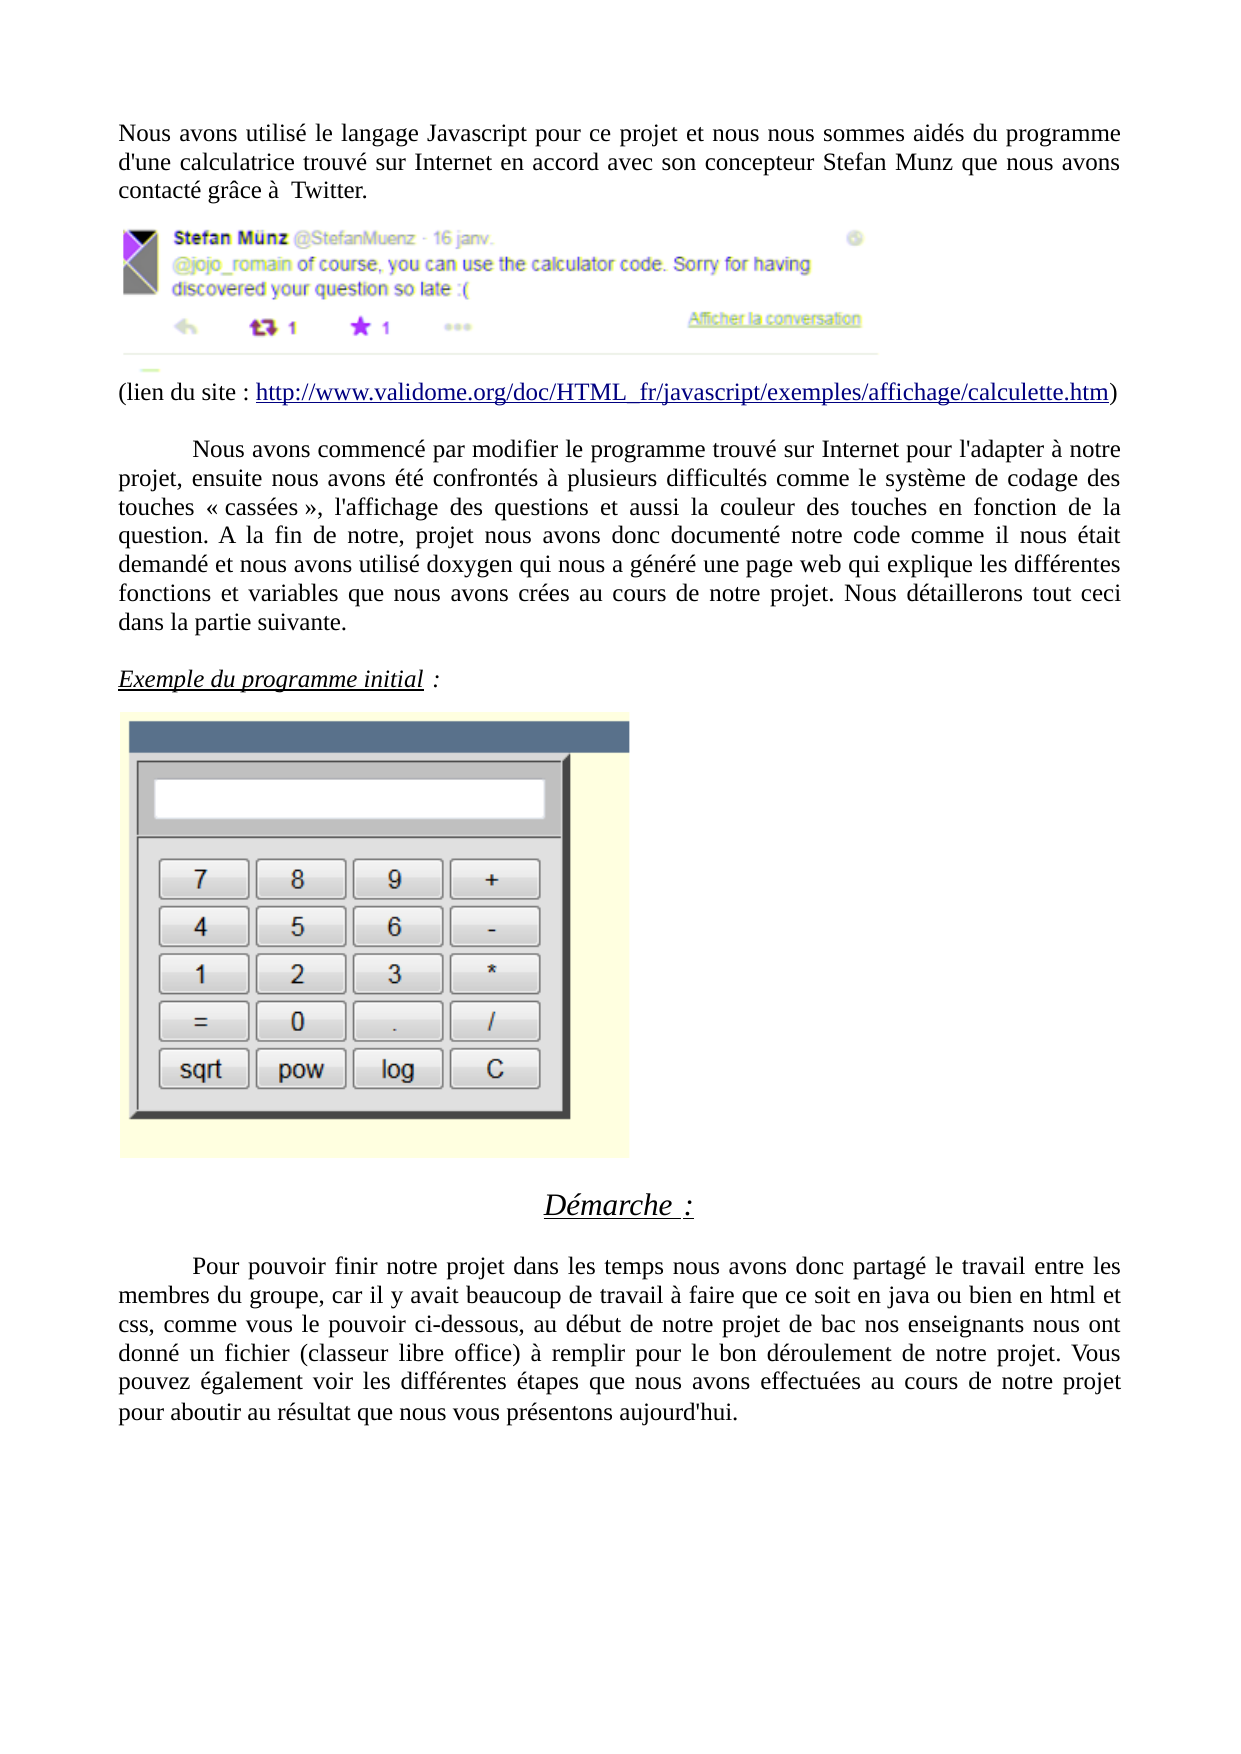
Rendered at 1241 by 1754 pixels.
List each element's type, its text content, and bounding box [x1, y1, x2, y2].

text Démarche : [118, 1187, 1122, 1223]
text Nous avons utilisé le langage Javascript pour ce projet et nous nous sommes aidés du programme d'une calculatrice trouvé sur Internet en accord avec son concepteur Stefan Munz que nous avons contacté grâce à Twitter. [118, 118, 1122, 204]
text Exemple du programme initial : [118, 664, 1122, 693]
text Pour pouvoir finir notre projet dans les temps nous avons donc partagé le travail entre les membres du groupe, car il y avait beaucoup de travail à faire que ce soit en java ou bien en html et css, comme vous le pouvoir ci-dessous, au début de notre projet de bac nos enseignants nous ont donné un fichier (classeur libre office) à remplir pour le bon déroulement de notre projet. Vous pouvez également voir les différentes étapes que nous avons effectuées au cours de notre projet pour aboutir au résultat que nous vous présentons aujourd'hui. [118, 1251, 1122, 1426]
text Nous avons commencé par modifier le programme trouvé sur Internet pour l'adapter à notre projet, ensuite nous avons été confrontés à plusieurs difficultés comme le système de codage des touches « cassées », l'affichage des questions et aussi la couleur des touches en fonction de la question. A la fin de notre, projet nous avons donc documenté notre code comme il nous était demandé et nous avons utilisé doxygen qui nous a généré une page web qui explique les différentes fonctions et variables que nous avons crées au cours de notre projet. Nous détaillerons tout ceci dans la partie suivante. [118, 434, 1122, 636]
picture [123, 216, 914, 374]
text (lien du site : http://www.validome.org/doc/HTML_fr/javascript/exemples/affichage/calculette.htm) [118, 377, 1122, 406]
